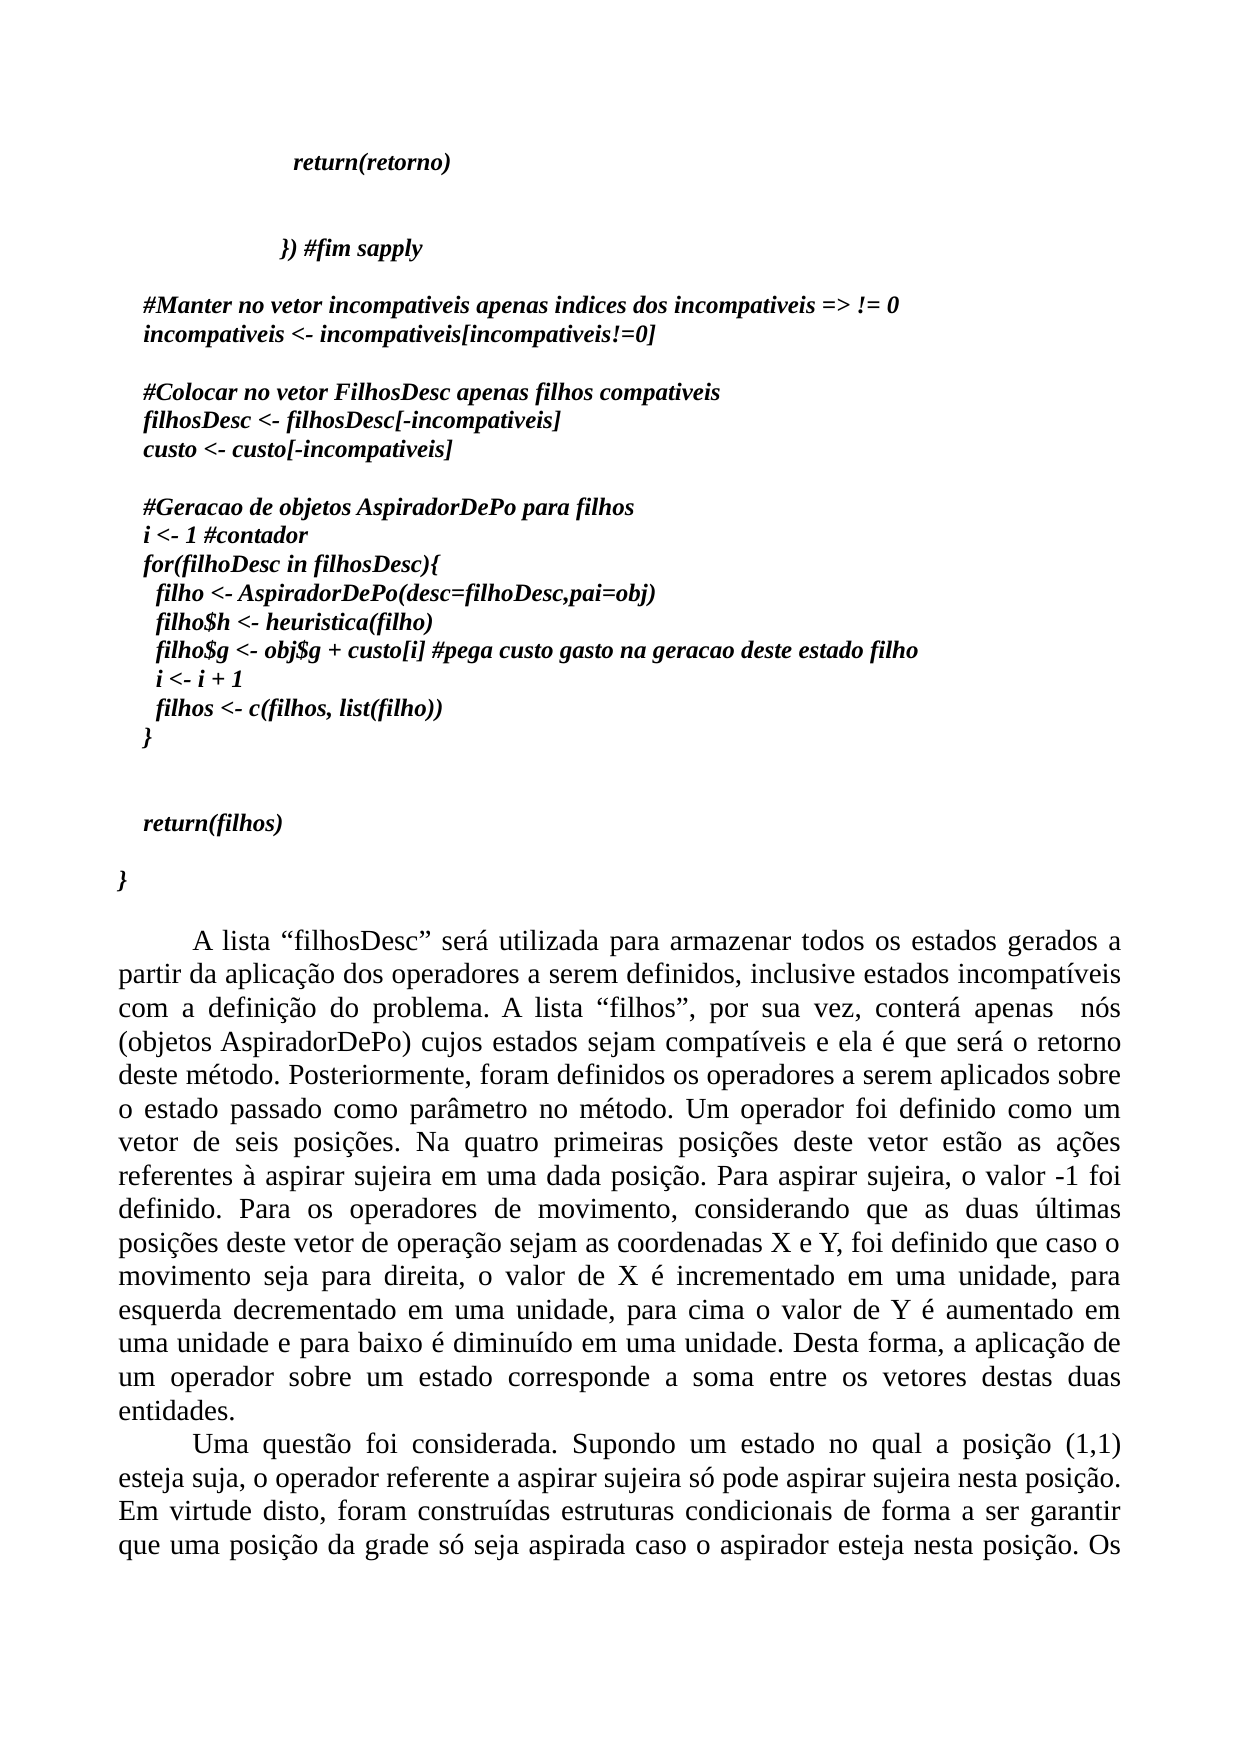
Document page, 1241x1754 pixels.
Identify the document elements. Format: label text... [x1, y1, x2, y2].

text #Manter no vetor incompativeis apenas indices dos incompativeis => != 0 [118, 291, 1122, 319]
text #Colocar no vetor FilhosDesc apenas filhos compativeis [118, 377, 1122, 406]
text filho$g <- obj$g + custo[i] #pega custo gasto na geracao deste estado filho [118, 636, 1122, 664]
text A lista “filhosDesc” será utilizada para armazenar todos os estados gerados a partir da aplicação dos operadores a serem definidos, inclusive estados incompatíveis com a definição do problema. A lista “filhos”, por sua vez, conterá apenas nós (objetos AspiradorDePo) cujos estados sejam compatíveis e ela é que será o retorno deste método. Posteriormente, foram definidos os operadores a serem aplicados sobre o estado passado como parâmetro no método. Um operador foi definido como um vetor de seis posições. Na quatro primeiras posições deste vetor estão as ações referentes à aspirar sujeira em uma dada posição. Para aspirar sujeira, o valor -1 foi definido. Para os operadores de movimento, considerando que as duas últimas posições deste vetor de operação sejam as coordenadas X e Y, foi definido que caso o movimento seja para direita, o valor de X é incrementado em uma unidade, para esquerda decrementado em uma unidade, para cima o valor de Y é aumentado em uma unidade e para baixo é diminuído em uma unidade. Desta forma, a aplicação de um operador sobre um estado corresponde a soma entre os vetores destas duas entidades. [118, 923, 1122, 1426]
text filhos <- c(filhos, list(filho)) [118, 693, 1122, 722]
text filho$h <- heuristica(filho) [118, 607, 1122, 636]
text incompativeis <- incompativeis[incompativeis!=0] [118, 319, 1122, 348]
text for(filhoDesc in filhosDesc){ [118, 549, 1122, 578]
text i <- 1 #contador [118, 521, 1122, 549]
text }) #fim sapply [118, 233, 1122, 262]
text i <- i + 1 [118, 664, 1122, 693]
text } [118, 866, 1122, 894]
text filhosDesc <- filhosDesc[-incompativeis] [118, 406, 1122, 434]
text Uma questão foi considerada. Supondo um estado no qual a posição (1,1) esteja suja, o operador referente a aspirar sujeira só pode aspirar sujeira nesta posição. Em virtude disto, foram construídas estruturas condicionais de forma a ser garantir que uma posição da grade só seja aspirada caso o aspirador esteja nesta posição. Os [118, 1426, 1122, 1560]
text custo <- custo[-incompativeis] [118, 434, 1122, 463]
text #Geracao de objetos AspiradorDePo para filhos [118, 492, 1122, 521]
text return(filhos) [118, 808, 1122, 837]
text return(retorno) [118, 147, 1122, 176]
text } [118, 722, 1122, 751]
text filho <- AspiradorDePo(desc=filhoDesc,pai=obj) [118, 578, 1122, 607]
